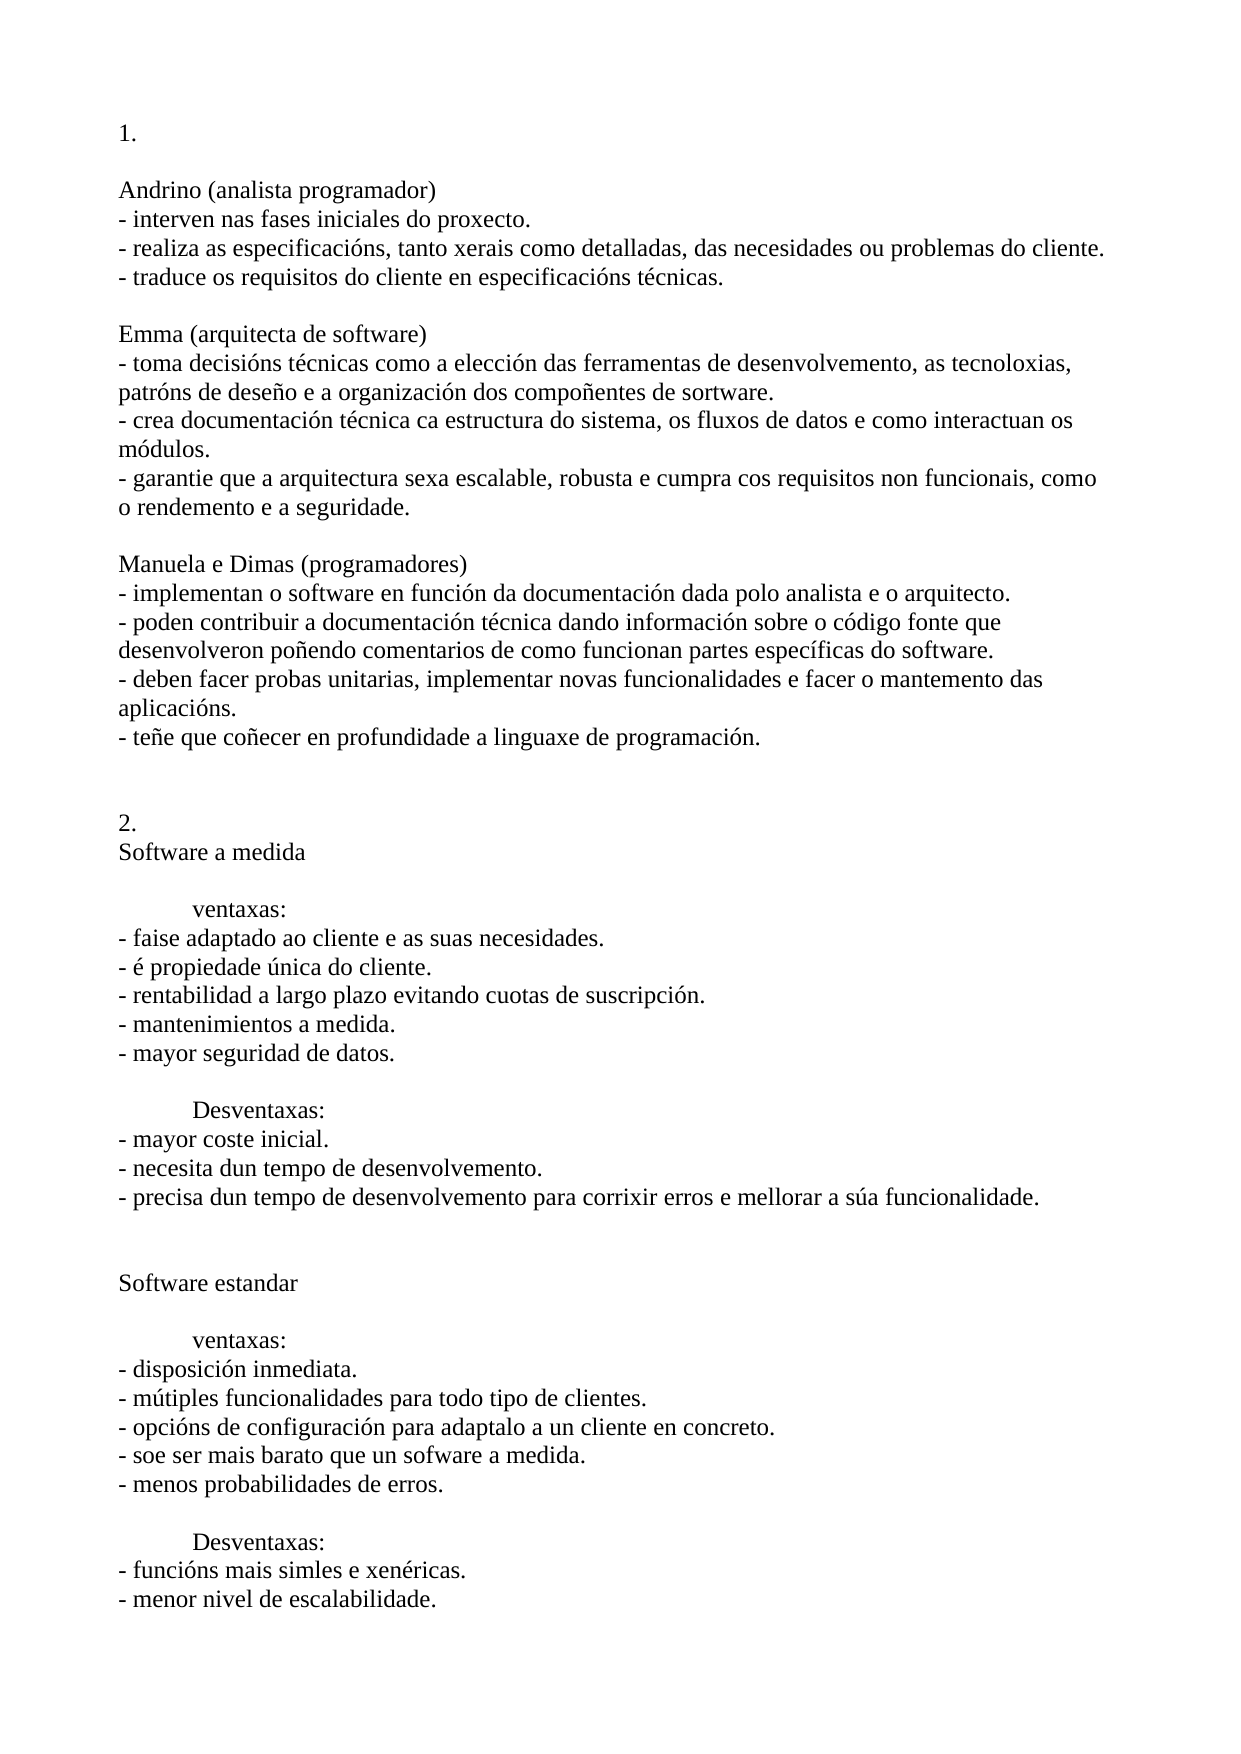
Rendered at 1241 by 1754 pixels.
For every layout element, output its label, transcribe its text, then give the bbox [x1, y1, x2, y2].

text - implementan o software en función da documentación dada polo analista e o arquitecto. [118, 578, 1122, 607]
text 1. [118, 118, 1122, 147]
text - realiza as especificacións, tanto xerais como detalladas, das necesidades ou problemas do cliente. [118, 233, 1122, 262]
text - crea documentación técnica ca estructura do sistema, os fluxos de datos e como interactuan os módulos. [118, 406, 1122, 463]
text - disposición inmediata. [118, 1354, 1122, 1383]
text - deben facer probas unitarias, implementar novas funcionalidades e facer o mantemento das aplicacións. [118, 664, 1122, 722]
text Software a medida [118, 837, 1122, 866]
text 2. [118, 808, 1122, 837]
text - funcións mais simles e xenéricas. [118, 1556, 1122, 1584]
text o rendemento e a seguridade. [118, 492, 1122, 521]
text Emma (arquitecta de software) [118, 319, 1122, 348]
text Desventaxas: [118, 1527, 1122, 1556]
text - menos probabilidades de erros. [118, 1469, 1122, 1498]
text - mútiples funcionalidades para todo tipo de clientes. [118, 1383, 1122, 1412]
text - toma decisións técnicas como a elección das ferramentas de desenvolvemento, as tecnoloxias, patróns de deseño e a organización dos compoñentes de sortware. [118, 348, 1122, 406]
text Manuela e Dimas (programadores) [118, 549, 1122, 578]
text Desventaxas: [118, 1096, 1122, 1124]
text - mayor coste inicial. [118, 1124, 1122, 1153]
text - mayor seguridad de datos. [118, 1038, 1122, 1067]
text - faise adaptado ao cliente e as suas necesidades. [118, 923, 1122, 952]
text - garantie que a arquitectura sexa escalable, robusta e cumpra cos requisitos non funcionais, como [118, 463, 1122, 492]
text Andrino (analista programador) [118, 176, 1122, 204]
text - precisa dun tempo de desenvolvemento para corrixir erros e mellorar a súa funcionalidade. [118, 1182, 1122, 1211]
text - mantenimientos a medida. [118, 1009, 1122, 1038]
text - rentabilidad a largo plazo evitando cuotas de suscripción. [118, 981, 1122, 1009]
text - soe ser mais barato que un sofware a medida. [118, 1441, 1122, 1469]
text - necesita dun tempo de desenvolvemento. [118, 1153, 1122, 1182]
text ventaxas: [118, 894, 1122, 923]
text - teñe que coñecer en profundidade a linguaxe de programación. [118, 722, 1122, 751]
text - interven nas fases iniciales do proxecto. [118, 204, 1122, 233]
text - é propiedade única do cliente. [118, 952, 1122, 981]
text - traduce os requisitos do cliente en especificacións técnicas. [118, 262, 1122, 291]
text - opcións de configuración para adaptalo a un cliente en concreto. [118, 1412, 1122, 1441]
text ventaxas: [118, 1326, 1122, 1354]
text - menor nivel de escalabilidade. [118, 1584, 1122, 1613]
text - poden contribuir a documentación técnica dando información sobre o código fonte que desenvolveron poñendo comentarios de como funcionan partes específicas do software. [118, 607, 1122, 664]
text Software estandar [118, 1268, 1122, 1297]
